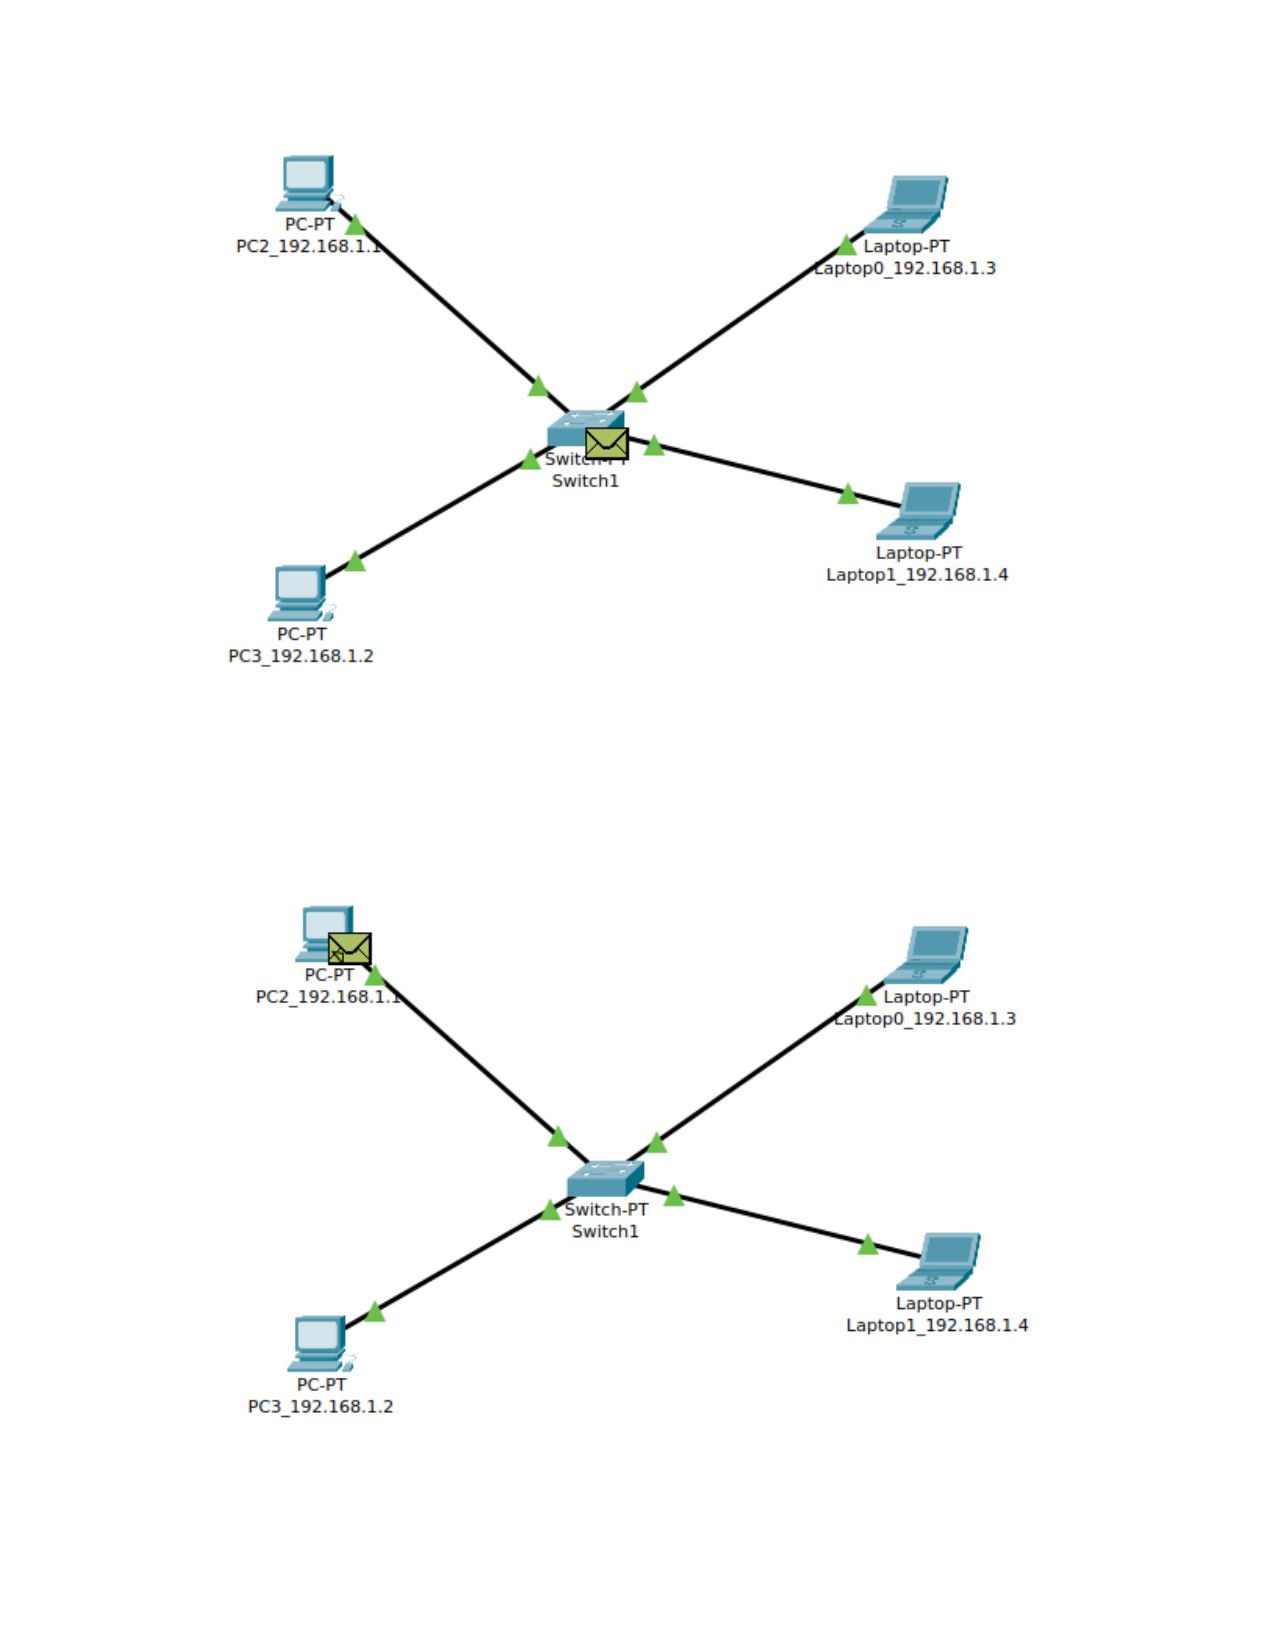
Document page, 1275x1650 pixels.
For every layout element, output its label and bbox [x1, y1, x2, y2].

picture [182, 118, 1093, 753]
picture [200, 867, 1075, 1477]
